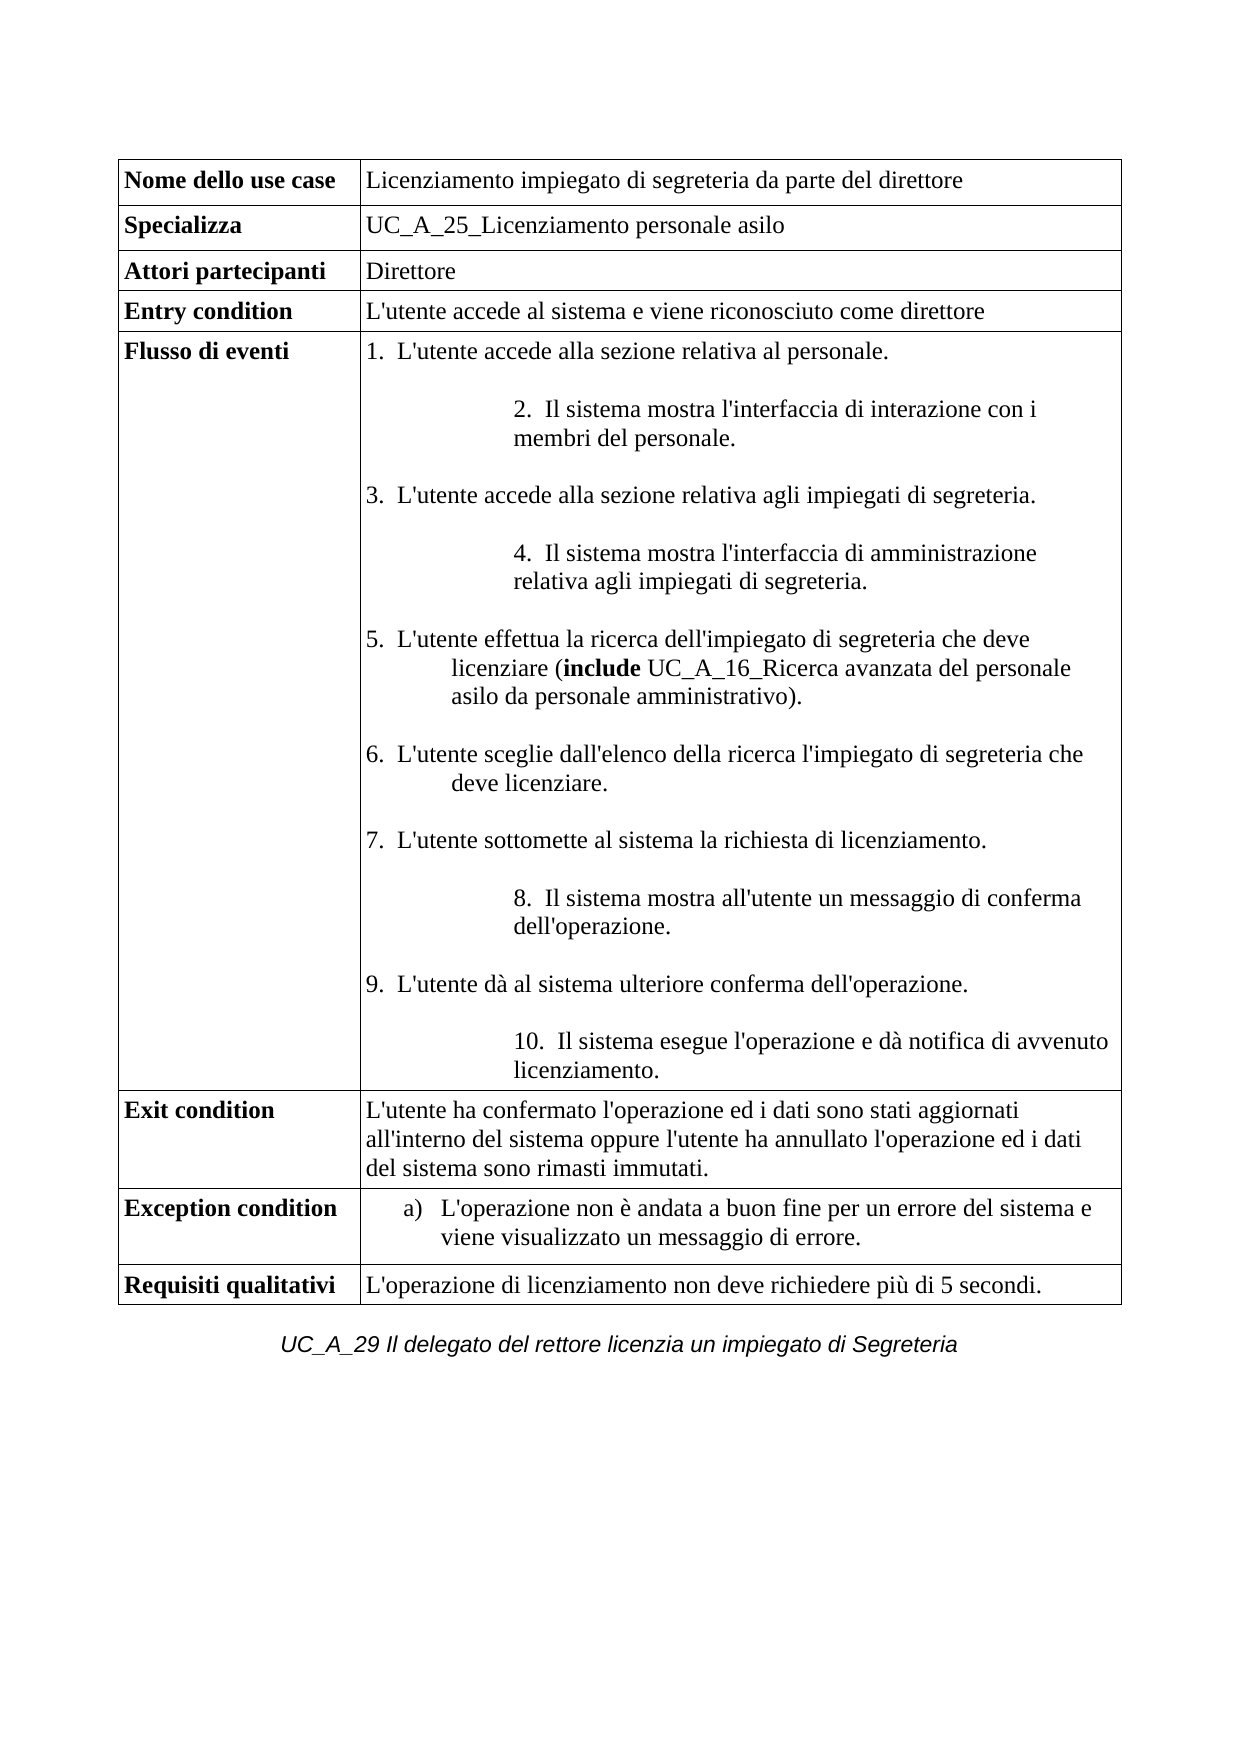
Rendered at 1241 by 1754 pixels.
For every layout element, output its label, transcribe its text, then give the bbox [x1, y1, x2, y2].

table_cell Entry condition [119, 291, 360, 331]
table_cell L'operazione non è andata a buon fine per un errore del sistema e viene visualizzato un messaggio di errore. [361, 1189, 1121, 1264]
table_cell L'utente accede alla sezione relativa al personale. Il sistema mostra l'interfaccia di interazione con i membri del personale. L'utente accede alla sezione relativa agli impiegati di segreteria. Il sistema mostra l'interfaccia di amministrazione relativa agli impiegati di segreteria. L'utente effettua la ricerca dell'impiegato di segreteria che deve licenziare (include UC_A_16_Ricerca avanzata del personale asilo da personale amministrativo). L'utente sceglie dall'elenco della ricerca l'impiegato di segreteria che deve licenziare. L'utente sottomette al sistema la richiesta di licenziamento. Il sistema mostra all'utente un messaggio di conferma dell'operazione. L'utente dà al sistema ulteriore conferma dell'operazione. Il sistema esegue l'operazione e dà notifica di avvenuto licenziamento. [361, 332, 1121, 1090]
table_cell L'utente accede al sistema e viene riconosciuto come direttore [361, 291, 1121, 331]
table_cell Direttore [361, 251, 1121, 290]
table_cell L'operazione di licenziamento non deve richiedere più di 5 secondi. [361, 1265, 1121, 1304]
text UC_A_29 Il delegato del rettore licenzia un impiegato di Segreteria [118, 1331, 1122, 1357]
table_cell Exit condition [119, 1091, 360, 1187]
table_cell Specializza [119, 206, 360, 250]
table_cell Flusso di eventi [119, 332, 360, 1090]
table_header Nome dello use case [119, 160, 360, 205]
table_cell UC_A_25_Licenziamento personale asilo [361, 206, 1121, 250]
table_cell L'utente ha confermato l'operazione ed i dati sono stati aggiornati all'interno del sistema oppure l'utente ha annullato l'operazione ed i dati del sistema sono rimasti immutati. [361, 1091, 1121, 1187]
table_cell Exception condition [119, 1189, 360, 1264]
table_cell Attori partecipanti [119, 251, 360, 290]
table_cell Requisiti qualitativi [119, 1265, 360, 1304]
table_header Licenziamento impiegato di segreteria da parte del direttore [361, 160, 1121, 205]
